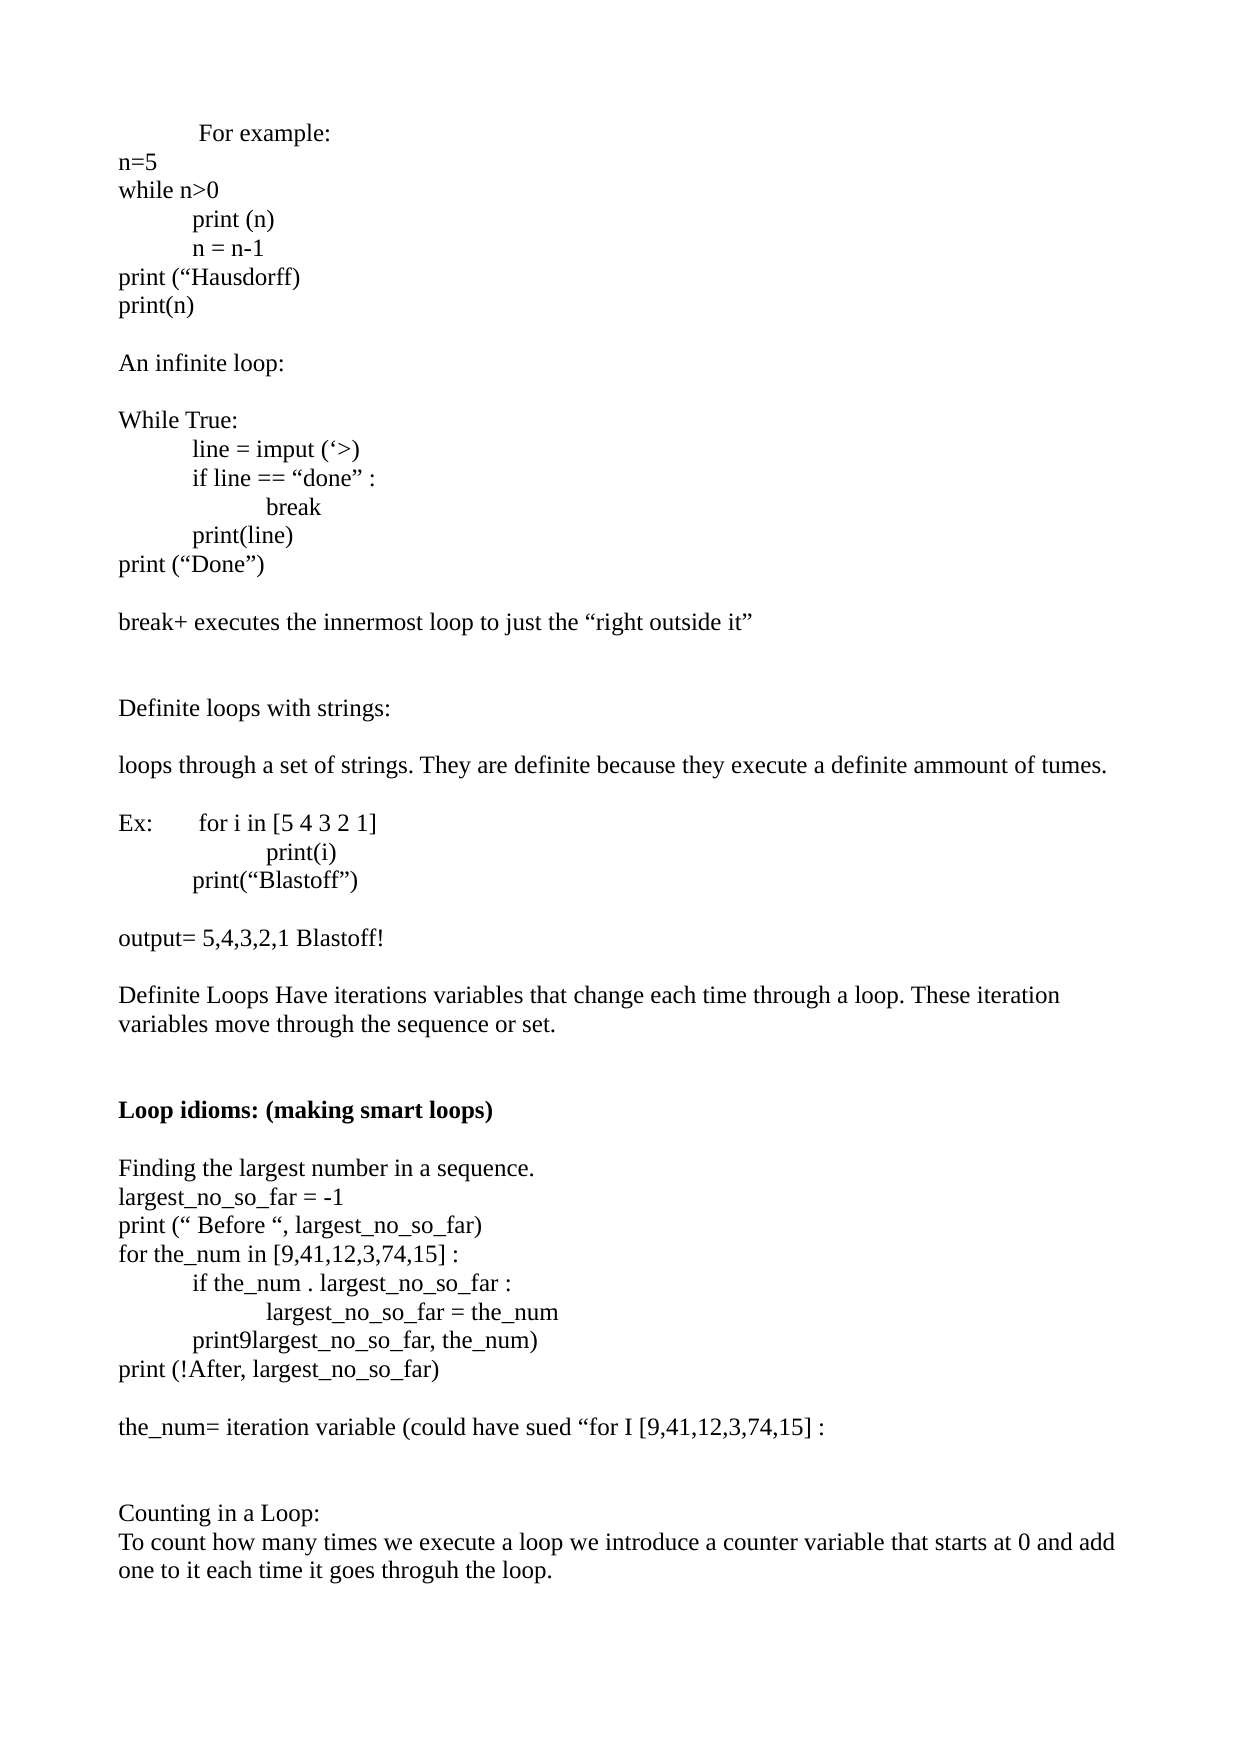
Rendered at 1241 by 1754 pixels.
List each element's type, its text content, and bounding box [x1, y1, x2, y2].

text break+ executes the innermost loop to just the “right outside it” [118, 607, 1122, 636]
text Loop idioms: (making smart loops) [118, 1096, 1122, 1124]
text print9largest_no_so_far, the_num) [118, 1326, 1122, 1354]
text print(i) [118, 837, 1122, 866]
text print (“ Before “, largest_no_so_far) [118, 1211, 1122, 1239]
text For example: [118, 118, 1122, 147]
text n=5 [118, 147, 1122, 176]
text largest_no_so_far = the_num [118, 1297, 1122, 1326]
text Finding the largest number in a sequence. [118, 1153, 1122, 1182]
text print(line) [118, 521, 1122, 549]
text print (n) [118, 204, 1122, 233]
text Ex: for i in [5 4 3 2 1] [118, 808, 1122, 837]
text if the_num . largest_no_so_far : [118, 1268, 1122, 1297]
text break [118, 492, 1122, 521]
text An infinite loop: [118, 348, 1122, 377]
text largest_no_so_far = -1 [118, 1182, 1122, 1211]
text n = n-1 [118, 233, 1122, 262]
text Definite loops with strings: [118, 693, 1122, 722]
text if line == “done” : [118, 463, 1122, 492]
text print (!After, largest_no_so_far) [118, 1354, 1122, 1383]
text line = imput (‘>) [118, 434, 1122, 463]
text While True: [118, 406, 1122, 434]
text Definite Loops Have iterations variables that change each time through a loop. These iteration variables move through the sequence or set. [118, 981, 1122, 1038]
text Counting in a Loop: [118, 1498, 1122, 1527]
text output= 5,4,3,2,1 Blastoff! [118, 923, 1122, 952]
text print(n) [118, 291, 1122, 319]
text print (“Done”) [118, 549, 1122, 578]
text print(“Blastoff”) [118, 866, 1122, 894]
text while n>0 [118, 176, 1122, 204]
text loops through a set of strings. They are definite because they execute a definite ammount of tumes. [118, 751, 1122, 779]
text print (“Hausdorff) [118, 262, 1122, 291]
text for the_num in [9,41,12,3,74,15] : [118, 1239, 1122, 1268]
text To count how many times we execute a loop we introduce a counter variable that starts at 0 and add one to it each time it goes throguh the loop. [118, 1527, 1122, 1584]
text the_num= iteration variable (could have sued “for I [9,41,12,3,74,15] : [118, 1412, 1122, 1441]
